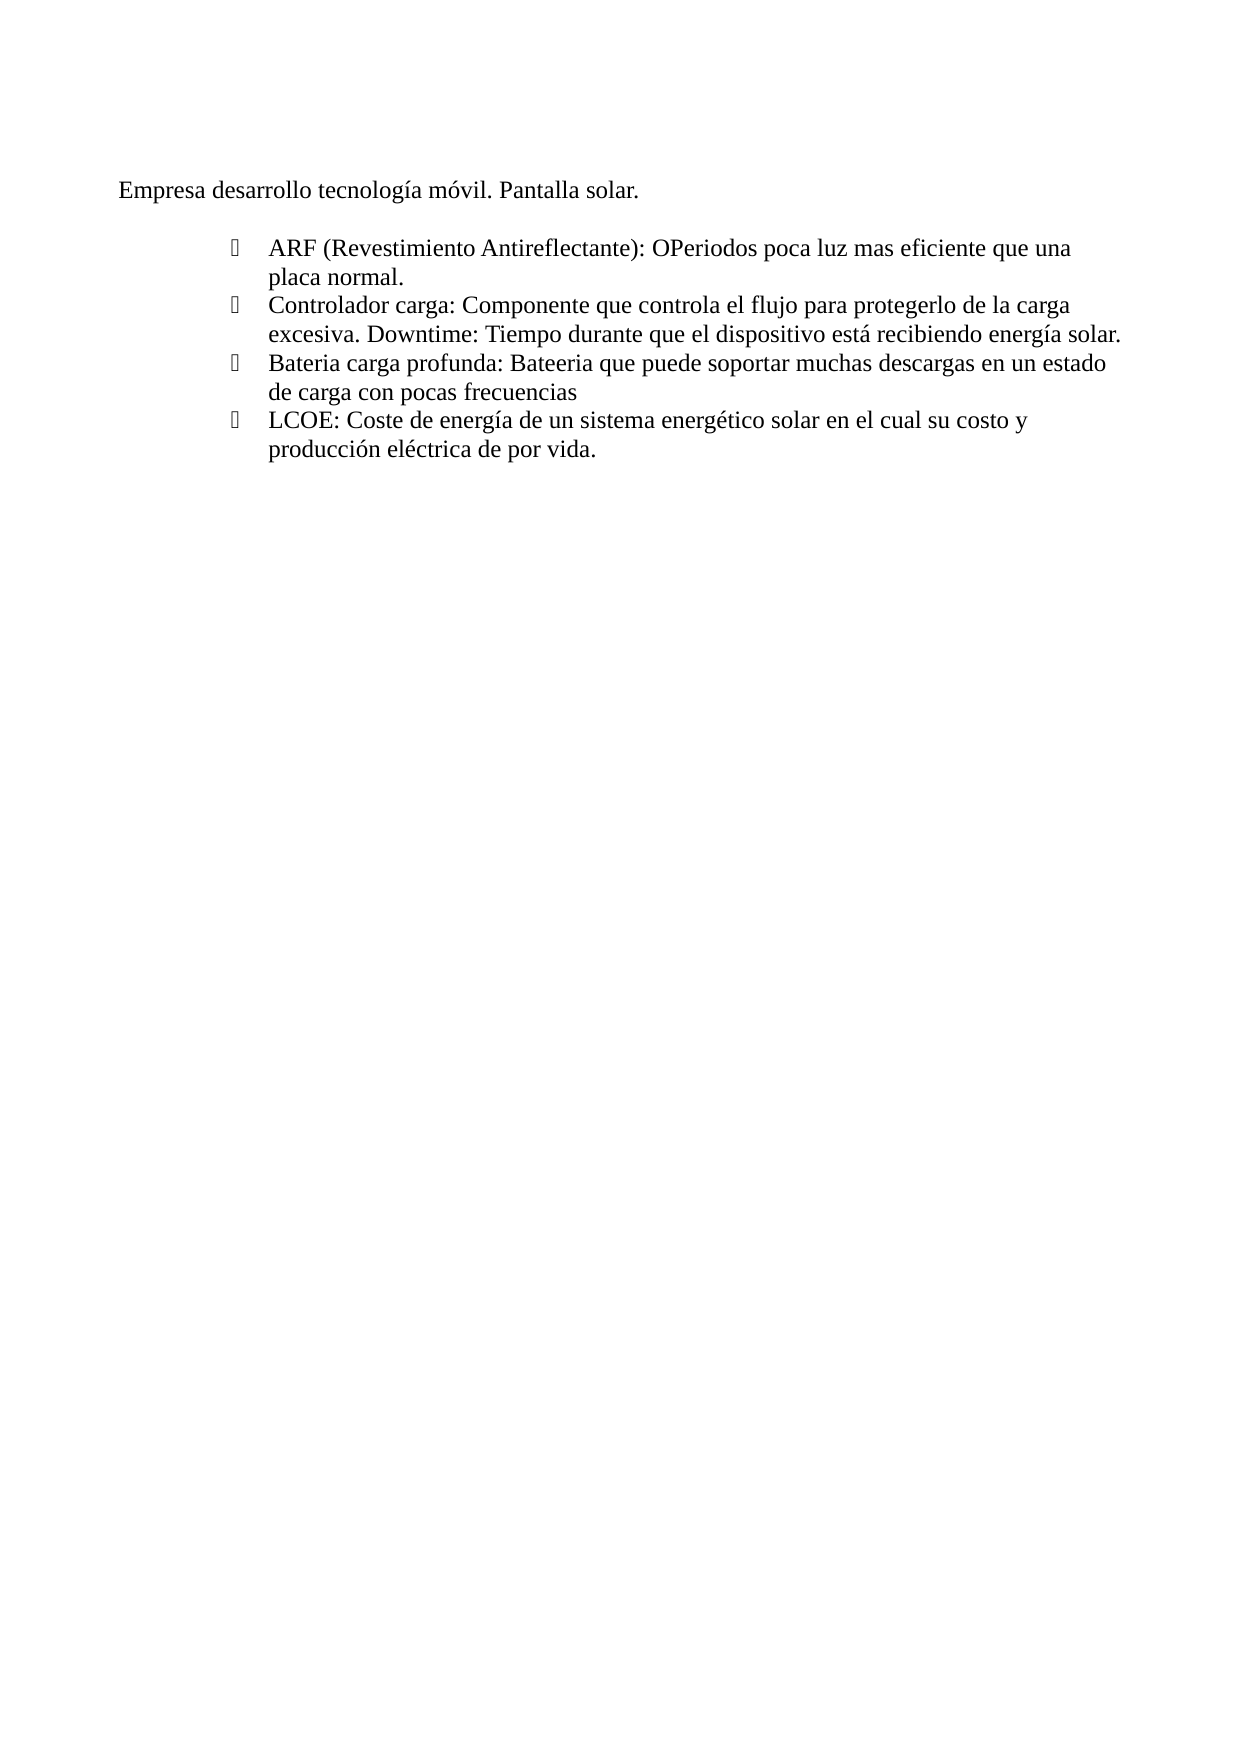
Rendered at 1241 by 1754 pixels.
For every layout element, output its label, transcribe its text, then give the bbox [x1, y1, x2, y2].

list Controlador carga: Componente que controla el flujo para protegerlo de la carga excesiva. Downtime: Tiempo durante que el dispositivo está recibiendo energía solar. [231, 291, 1122, 348]
list Bateria carga profunda: Bateeria que puede soportar muchas descargas en un estado de carga con pocas frecuencias [231, 348, 1122, 406]
list ARF (Revestimiento Antireflectante): OPeriodos poca luz mas eficiente que una placa normal. [231, 233, 1122, 291]
list LCOE: Coste de energía de un sistema energético solar en el cual su costo y producción eléctrica de por vida. [231, 406, 1122, 463]
text Empresa desarrollo tecnología móvil. Pantalla solar. [118, 176, 1122, 204]
